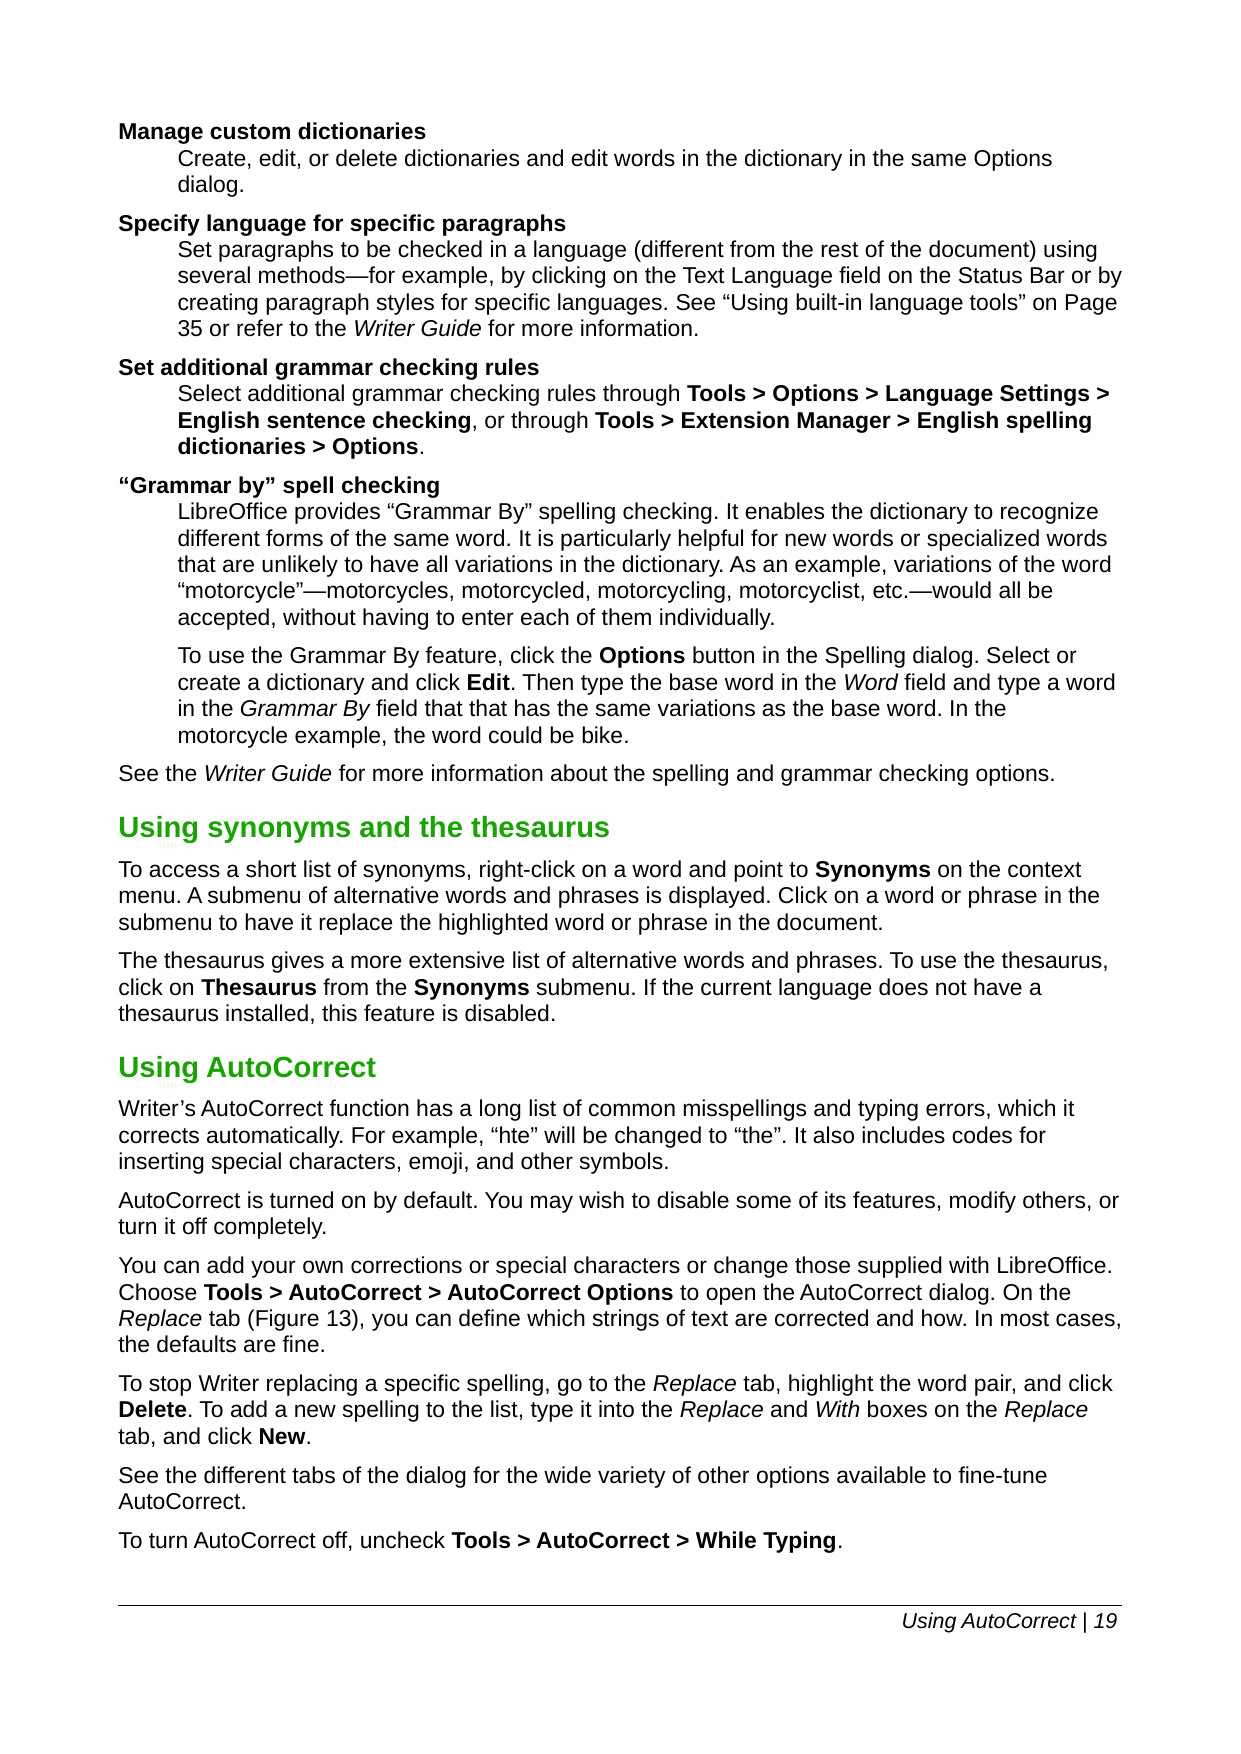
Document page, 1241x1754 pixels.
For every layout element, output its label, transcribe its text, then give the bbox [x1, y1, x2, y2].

text To use the Grammar By feature, click the Options button in the Spelling dialog. Select or create a dictionary and click Edit. Then type the base word in the Word field and type a word in the Grammar By field that that has the same variations as the base word. In the motorcycle example, the word could be bike. [177, 642, 1122, 748]
text To stop Writer replacing a specific spelling, go to the Replace tab, highlight the word pair, and click Delete. To add a new spelling to the list, type it into the Replace and With boxes on the Replace tab, and click New. [118, 1370, 1122, 1449]
text Writer’s AutoCorrect function has a long list of common misspellings and typing errors, which it corrects automatically. For example, “hte” will be changed to “the”. It also includes codes for inserting special characters, emoji, and other symbols. [118, 1095, 1122, 1174]
subtitle Using AutoCorrect [118, 1050, 1122, 1083]
list To access a short list of synonyms, right-click on a word and point to Synonyms on the context menu. A submenu of alternative words and phrases is displayed. Click on a word or phrase in the submenu to have it replace the highlighted word or phrase in the document. [118, 856, 1122, 935]
text Set paragraphs to be checked in a language (different from the rest of the document) using several methods—for example, by clicking on the Text Language field on the Status Bar or by creating paragraph styles for specific languages. See “Using built-in language tools” on Page 35 or refer to the Writer Guide for more information. [177, 236, 1122, 341]
text “Grammar by” spell checking [118, 472, 1122, 498]
text AutoCorrect is turned on by default. You may wish to disable some of its features, modify others, or turn it off completely. [118, 1187, 1122, 1239]
subtitle Using synonyms and the thesaurus [118, 810, 1122, 844]
text Set additional grammar checking rules [118, 354, 1122, 380]
text See the different tabs of the dialog for the wide variety of other options available to fine-tune AutoCorrect. [118, 1462, 1122, 1514]
list The thesaurus gives a more extensive list of alternative words and phrases. To use the thesaurus, click on Thesaurus from the Synonyms submenu. If the current language does not have a thesaurus installed, this feature is disabled. [118, 947, 1122, 1026]
text LibreOffice provides “Grammar By” spelling checking. It enables the dictionary to recognize different forms of the same word. It is particularly helpful for new words or specialized words that are unlikely to have all variations in the dictionary. As an example, variations of the word “motorcycle”—motorcycles, motorcycled, motorcycling, motorcyclist, etc.—would all be accepted, without having to enter each of them individually. [177, 498, 1122, 630]
text Create, edit, or delete dictionaries and edit words in the dictionary in the same Options dialog. [177, 144, 1122, 197]
text Select additional grammar checking rules through Tools > Options > Language Settings > English sentence checking, or through Tools > Extension Manager > English spelling dictionaries > Options. [177, 380, 1122, 459]
text See the Writer Guide for more information about the spelling and grammar checking options. [118, 760, 1122, 787]
text Manage custom dictionaries [118, 118, 1122, 144]
text You can add your own corrections or special characters or change those supplied with LibreOffice. Choose Tools > AutoCorrect > AutoCorrect Options to open the AutoCorrect dialog. On the Replace tab (Figure 13), you can define which strings of text are corrected and how. In most cases, the defaults are fine. [118, 1252, 1122, 1357]
text To turn AutoCorrect off, uncheck Tools > AutoCorrect > While Typing. [118, 1527, 1122, 1553]
text Specify language for specific paragraphs [118, 210, 1122, 236]
